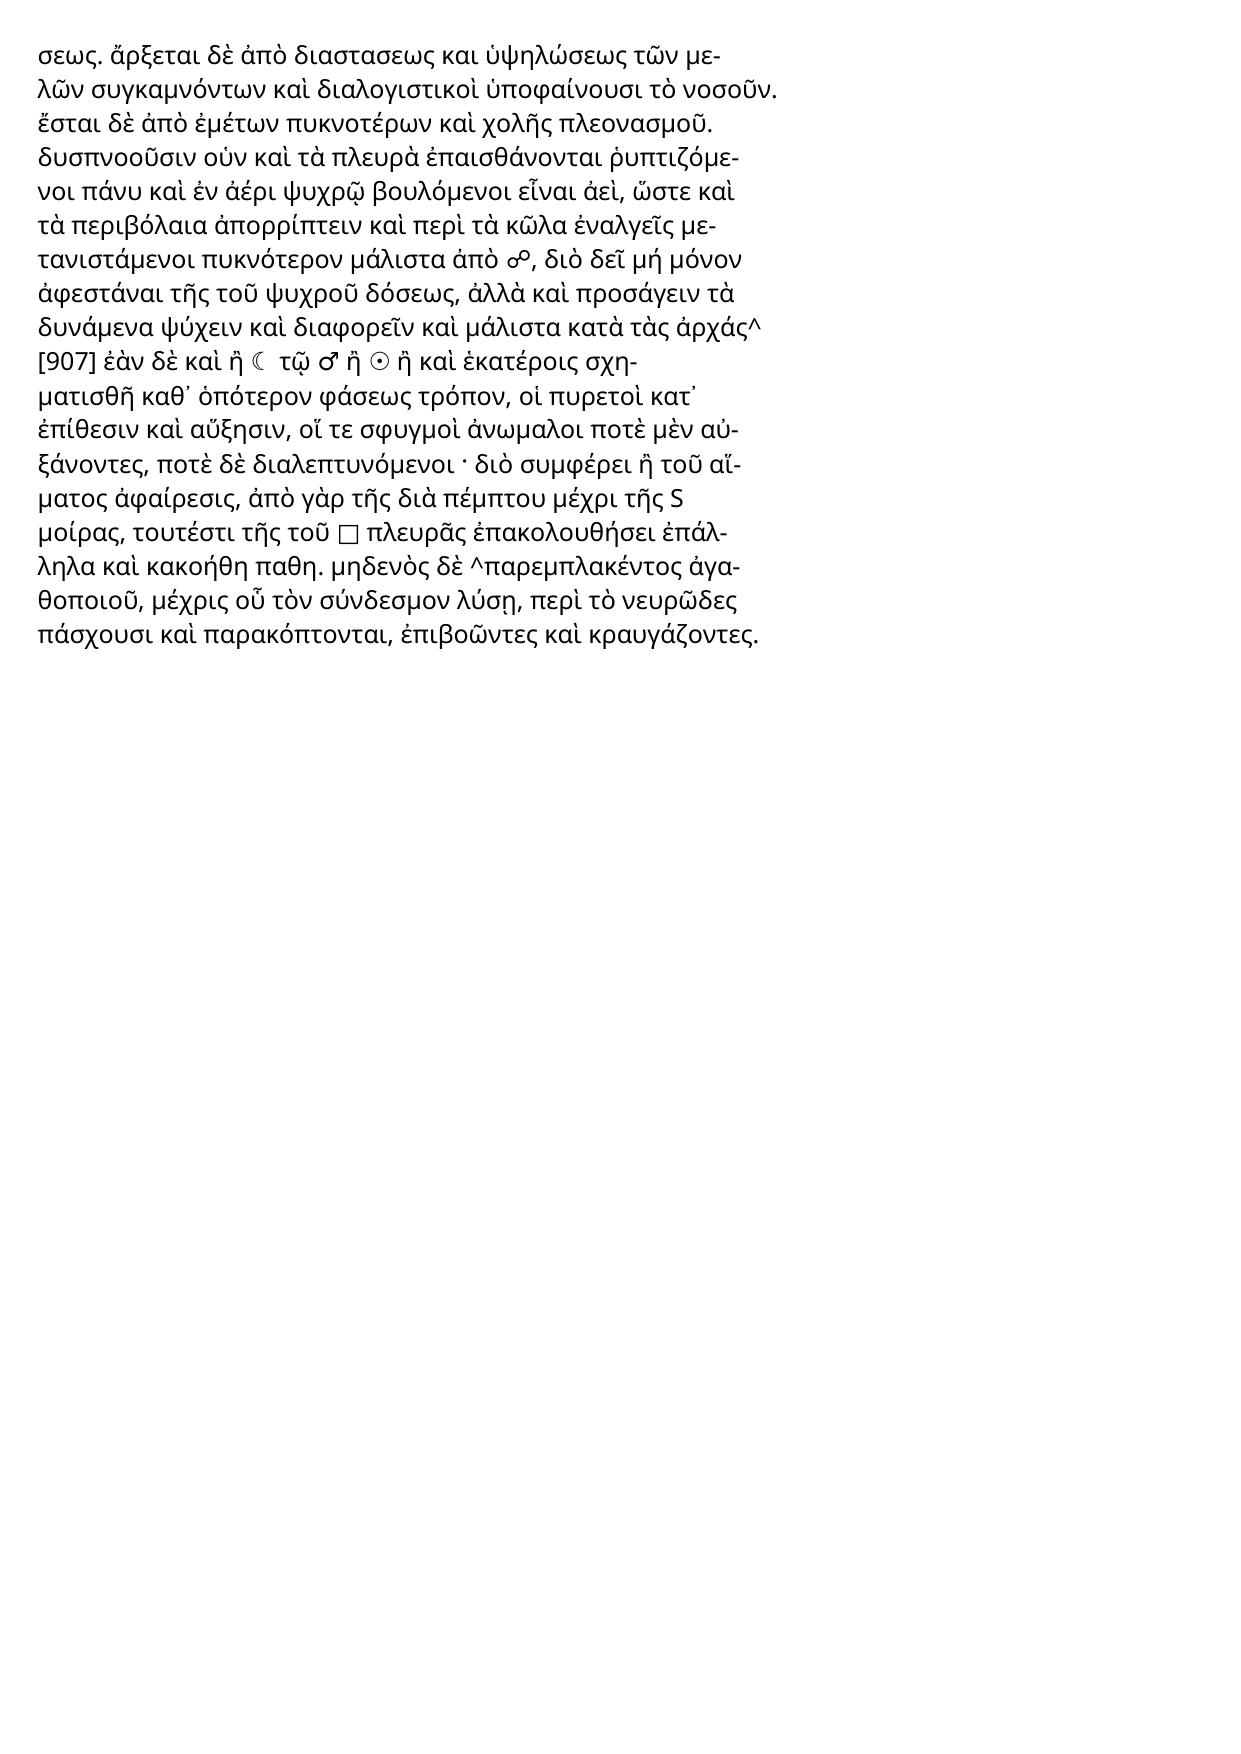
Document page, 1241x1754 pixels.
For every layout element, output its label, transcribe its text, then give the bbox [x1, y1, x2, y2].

text σεως. ἄρξεται δὲ ἀπὸ διαστασεως και ὑψηλώσεως τῶν με- λῶν συγκαμνόντων καὶ διαλογιστικοὶ ὑποφαίνουσι τὸ νοσοῦν. ἔσται δὲ ἀπὸ ἐμέτων πυκνοτέρων καὶ χολῆς πλεονασμοῦ. δυσπνοοῦσιν οὑν καὶ τὰ πλευρὰ ἐπαισθάνονται ῥυπτιζόμε- νοι πάνυ καὶ ἐν ἀέρι ψυχρῷ βουλόμενοι εἶναι ἀεὶ, ὥστε καὶ τὰ περιβόλαια ἀπορρίπτειν καὶ περὶ τὰ κῶλα ἐναλγεῖς με- τανιστάμενοι πυκνότερον μάλιστα ἀπὸ ☍, διὸ δεῖ μή μόνον ἀφεστάναι τῆς τοῦ ψυχροῦ δόσεως, ἀλλὰ καὶ προσάγειν τὰ δυνάμενα ψύχειν καὶ διαφορεῖν καὶ μάλιστα κατὰ τὰς ἀρχάς^ [907] ἐὰν δὲ καὶ ἢ ☾ τῷ ♂ ἢ ☉ ἢ καὶ ἑκατέροις σχη- ματισθῆ καθ᾽ ὁπότερον φάσεως τρόπον, οἱ πυρετοὶ κατ᾽ ἐπίθεσιν καὶ αὕξησιν, οἵ τε σφυγμοὶ ἀνωμαλοι ποτὲ μὲν αὐ- ξάνοντες, ποτὲ δὲ διαλεπτυνόμενοι · διὸ συμφέρει ἢ τοῦ αἵ- ματος ἀφαίρεσις, ἀπὸ γὰρ τῆς διὰ πέμπτου μέχρι τῆς S μοίρας, τουτέστι τῆς τοῦ □ πλευρᾶς ἐπακολουθήσει ἐπάλ- ληλα καὶ κακοήθη παθη. μηδενὸς δὲ ^παρεμπλακέντος ἀγα- θοποιοῦ, μέχρις οὗ τὸν σύνδεσμον λύσῃ, περὶ τὸ νευρῶδες πάσχουσι καὶ παρακόπτονται, ἐπιβοῶντες καὶ κραυγάζοντες. [37, 37, 1203, 651]
